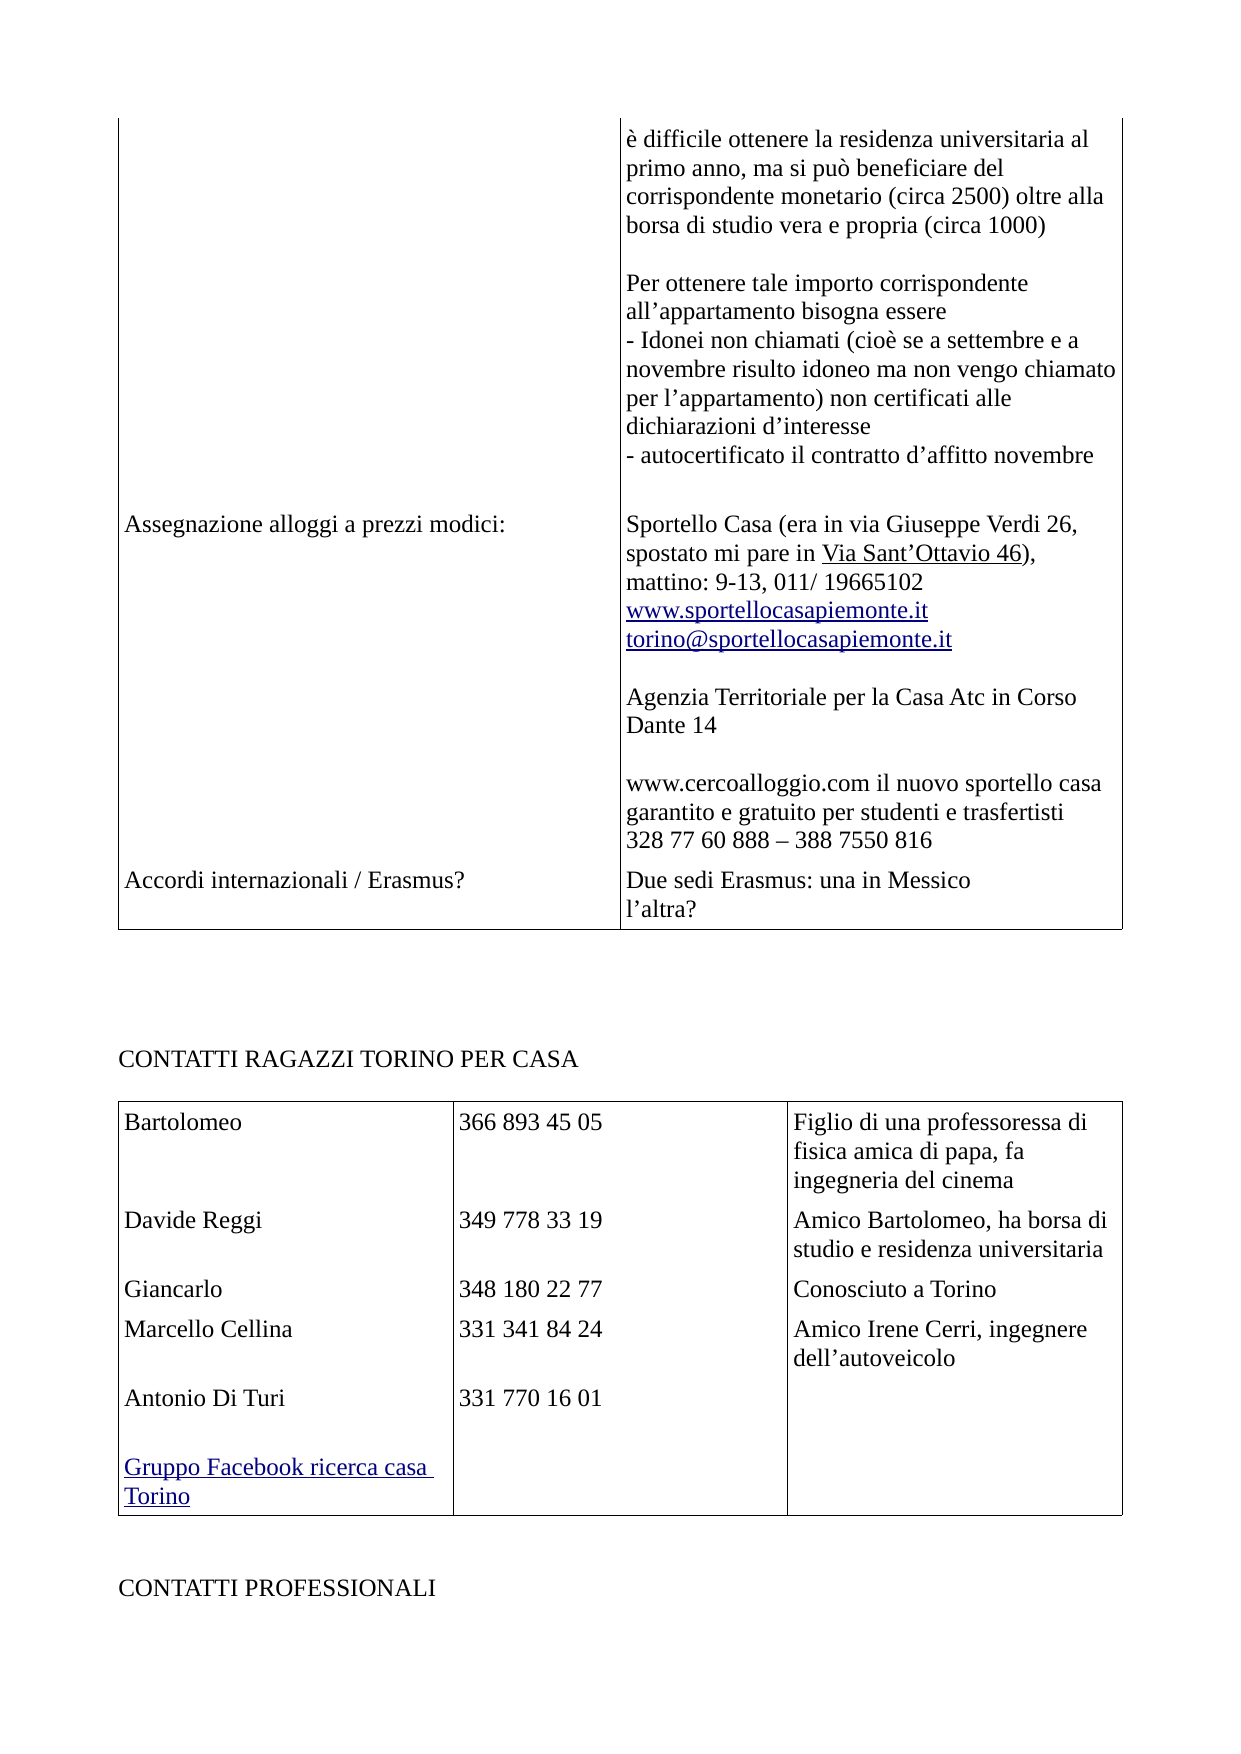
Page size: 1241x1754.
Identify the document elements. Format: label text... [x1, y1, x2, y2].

table_cell Due sedi Erasmus: una in Messico l’altra? [621, 860, 1122, 929]
table_cell [454, 1446, 787, 1515]
table_header Bartolomeo [119, 1102, 453, 1199]
table_cell [788, 1377, 1122, 1446]
table_cell Davide Reggi [119, 1199, 453, 1268]
table_cell Conosciuto a Torino [788, 1268, 1122, 1308]
table_cell Antonio Di Turi [119, 1377, 453, 1446]
table_cell 349 778 33 19 [454, 1199, 787, 1268]
table_cell [788, 1446, 1122, 1515]
table_cell Marcello Cellina [119, 1308, 453, 1377]
table_cell Assegnazione alloggi a prezzi modici: [119, 503, 620, 860]
table_cell è difficile ottenere la residenza universitaria al primo anno, ma si può beneficiare del corrispondente monetario (circa 2500) oltre alla borsa di studio vera e propria (circa 1000) Per ottenere tale importo corrispondente all’appartamento bisogna essere - Idonei non chiamati (cioè se a settembre e a novembre risulto idoneo ma non vengo chiamato per l’appartamento) non certificati alle dichiarazioni d’interesse - autocertificato il contratto d’affitto novembre [621, 118, 1122, 503]
table_cell 331 341 84 24 [454, 1308, 787, 1377]
table_header 366 893 45 05 [454, 1102, 787, 1199]
table_cell Sportello Casa (era in via Giuseppe Verdi 26, spostato mi pare in Via Sant’Ottavio 46), mattino: 9-13, 011/ 19665102 www.sportellocasapiemonte.it torino@sportellocasapiemonte.it Agenzia Territoriale per la Casa Atc in Corso Dante 14 www.cercoalloggio.com il nuovo sportello casa garantito e gratuito per studenti e trasfertisti 328 77 60 888 – 388 7550 816 [621, 503, 1122, 860]
text CONTATTI PROFESSIONALI [118, 1573, 1122, 1602]
table_cell 348 180 22 77 [454, 1268, 787, 1308]
table_cell [119, 118, 620, 503]
text CONTATTI RAGAZZI TORINO PER CASA [118, 1044, 1122, 1073]
table_cell 331 770 16 01 [454, 1377, 787, 1446]
table_cell Amico Bartolomeo, ha borsa di studio e residenza universitaria [788, 1199, 1122, 1268]
table_cell Gruppo Facebook ricerca casa Torino [119, 1446, 453, 1515]
table_header Figlio di una professoressa di fisica amica di papa, fa ingegneria del cinema [788, 1102, 1122, 1199]
table_cell Giancarlo [119, 1268, 453, 1308]
table_cell Amico Irene Cerri, ingegnere dell’autoveicolo [788, 1308, 1122, 1377]
table_cell Accordi internazionali / Erasmus? [119, 860, 620, 929]
